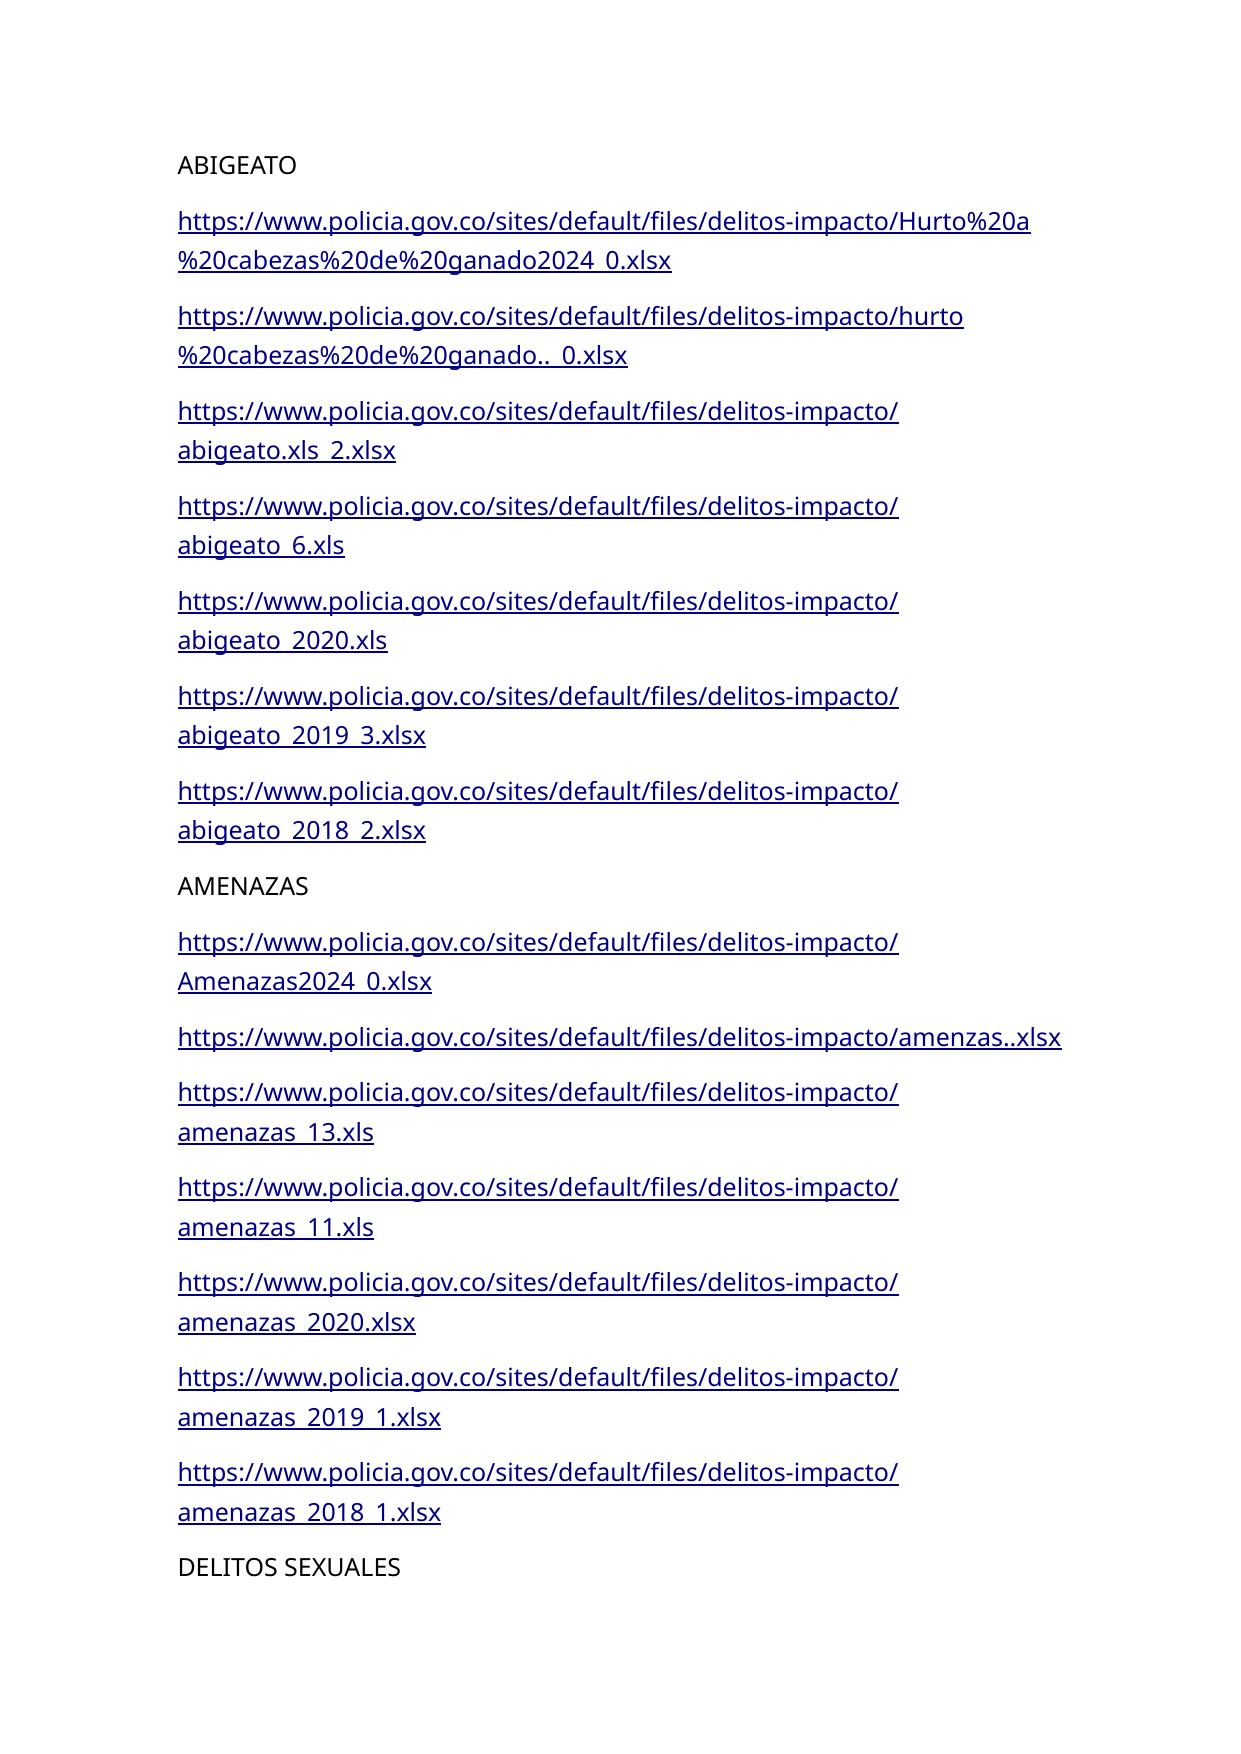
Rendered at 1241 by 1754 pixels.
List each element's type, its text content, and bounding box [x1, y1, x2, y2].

text https://www.policia.gov.co/sites/default/files/delitos-impacto/abigeato_2019_3.xlsx [177, 678, 1063, 752]
text https://www.policia.gov.co/sites/default/files/delitos-impacto/Hurto%20a%20cabezas%20de%20ganado2024_0.xlsx [177, 203, 1063, 277]
text https://www.policia.gov.co/sites/default/files/delitos-impacto/abigeato_2020.xls [177, 583, 1063, 657]
text ABIGEATO [177, 148, 1063, 182]
text https://www.policia.gov.co/sites/default/files/delitos-impacto/amenazas_11.xls [177, 1170, 1063, 1243]
text https://www.policia.gov.co/sites/default/files/delitos-impacto/abigeato_6.xls [177, 488, 1063, 562]
text https://www.policia.gov.co/sites/default/files/delitos-impacto/abigeato_2018_2.xlsx [177, 773, 1063, 847]
text https://www.policia.gov.co/sites/default/files/delitos-impacto/Amenazas2024_0.xlsx [177, 924, 1063, 997]
text AMENAZAS [177, 868, 1063, 902]
text DELITOS SEXUALES [177, 1550, 1063, 1584]
text https://www.policia.gov.co/sites/default/files/delitos-impacto/amenzas..xlsx [177, 1019, 1063, 1053]
text https://www.policia.gov.co/sites/default/files/delitos-impacto/amenazas_2018_1.xlsx [177, 1455, 1063, 1528]
text https://www.policia.gov.co/sites/default/files/delitos-impacto/amenazas_2020.xlsx [177, 1265, 1063, 1338]
text https://www.policia.gov.co/sites/default/files/delitos-impacto/amenazas_2019_1.xlsx [177, 1360, 1063, 1433]
text https://www.policia.gov.co/sites/default/files/delitos-impacto/hurto%20cabezas%20de%20ganado.._0.xlsx [177, 298, 1063, 372]
text https://www.policia.gov.co/sites/default/files/delitos-impacto/abigeato.xls_2.xlsx [177, 393, 1063, 467]
text https://www.policia.gov.co/sites/default/files/delitos-impacto/amenazas_13.xls [177, 1075, 1063, 1148]
